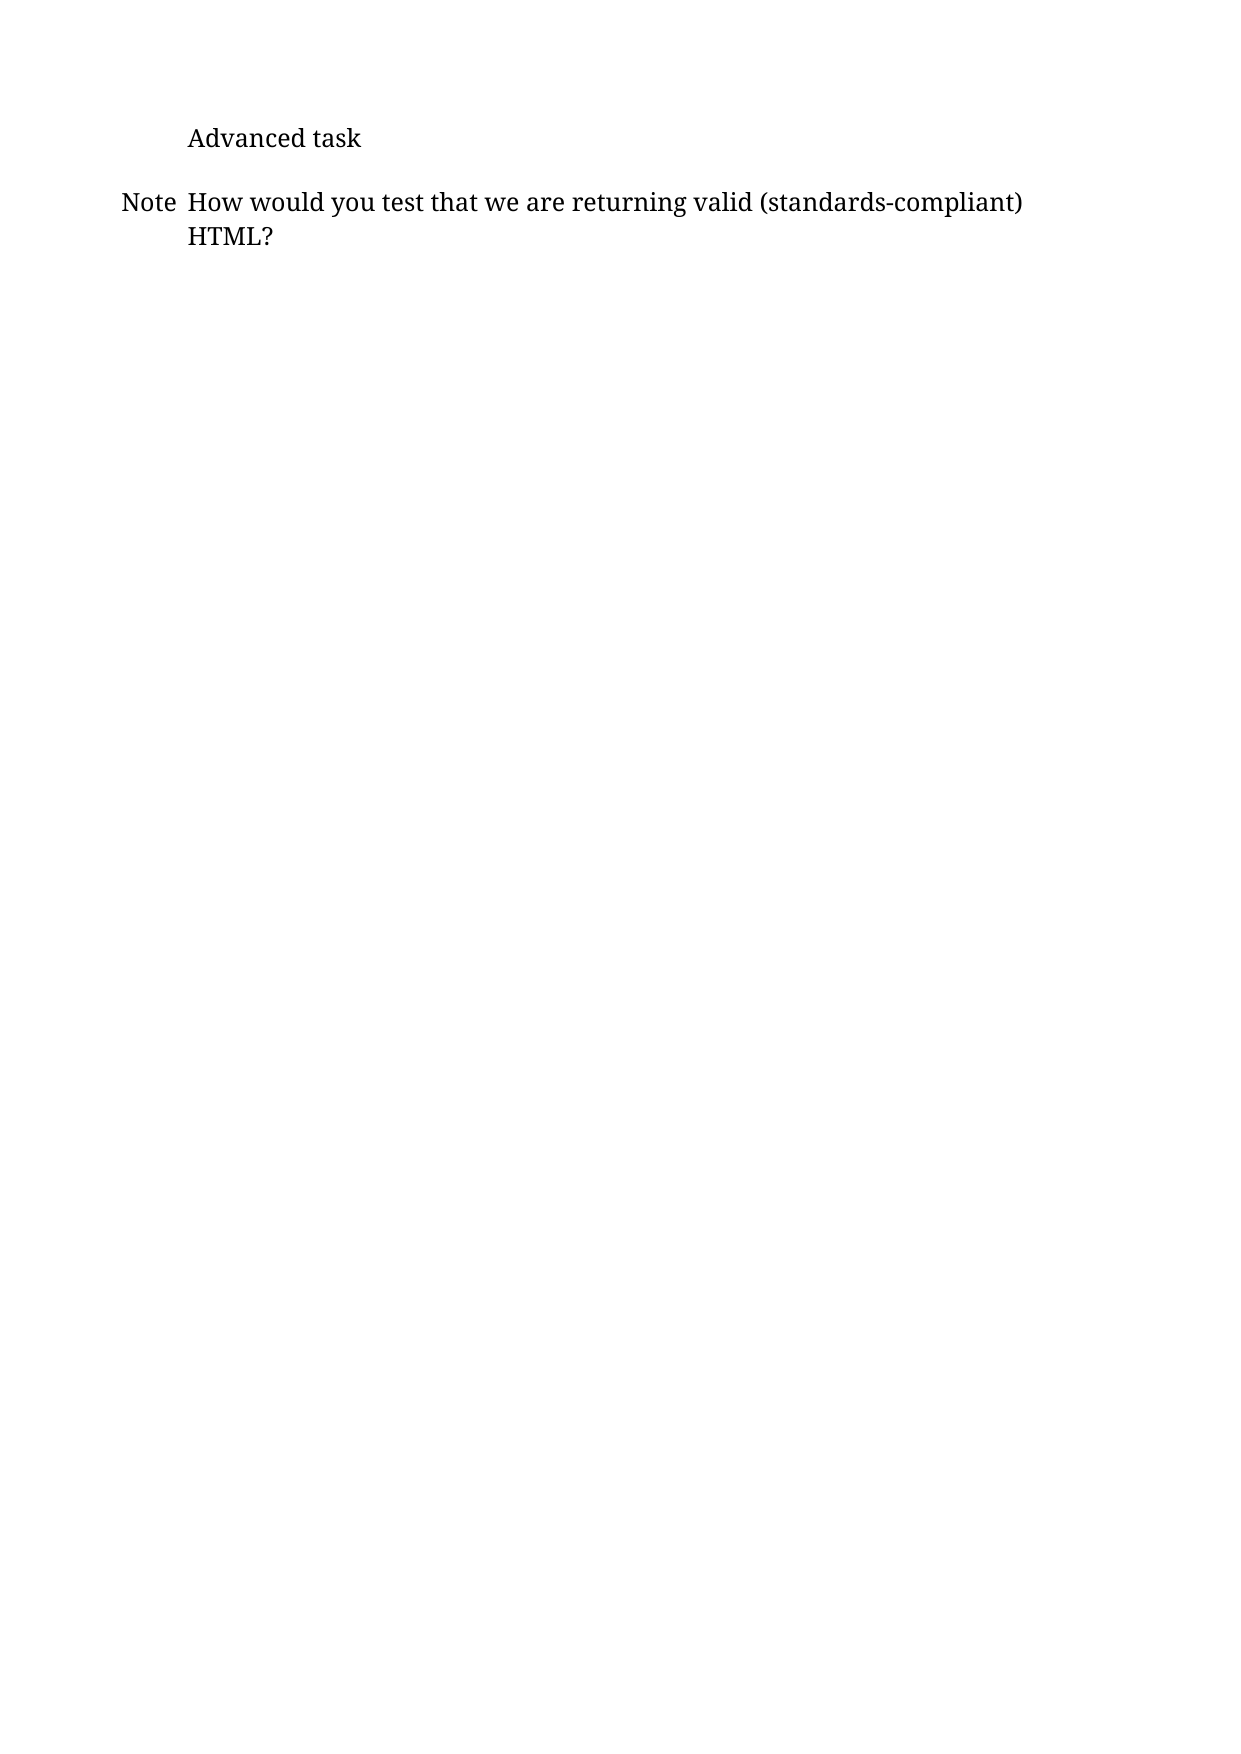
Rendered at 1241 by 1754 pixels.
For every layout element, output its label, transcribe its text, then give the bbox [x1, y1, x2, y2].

table_header Advanced task How would you test that we are returning valid (standards-compliant) HTML? [184, 118, 1075, 285]
table_header Note [118, 118, 184, 285]
